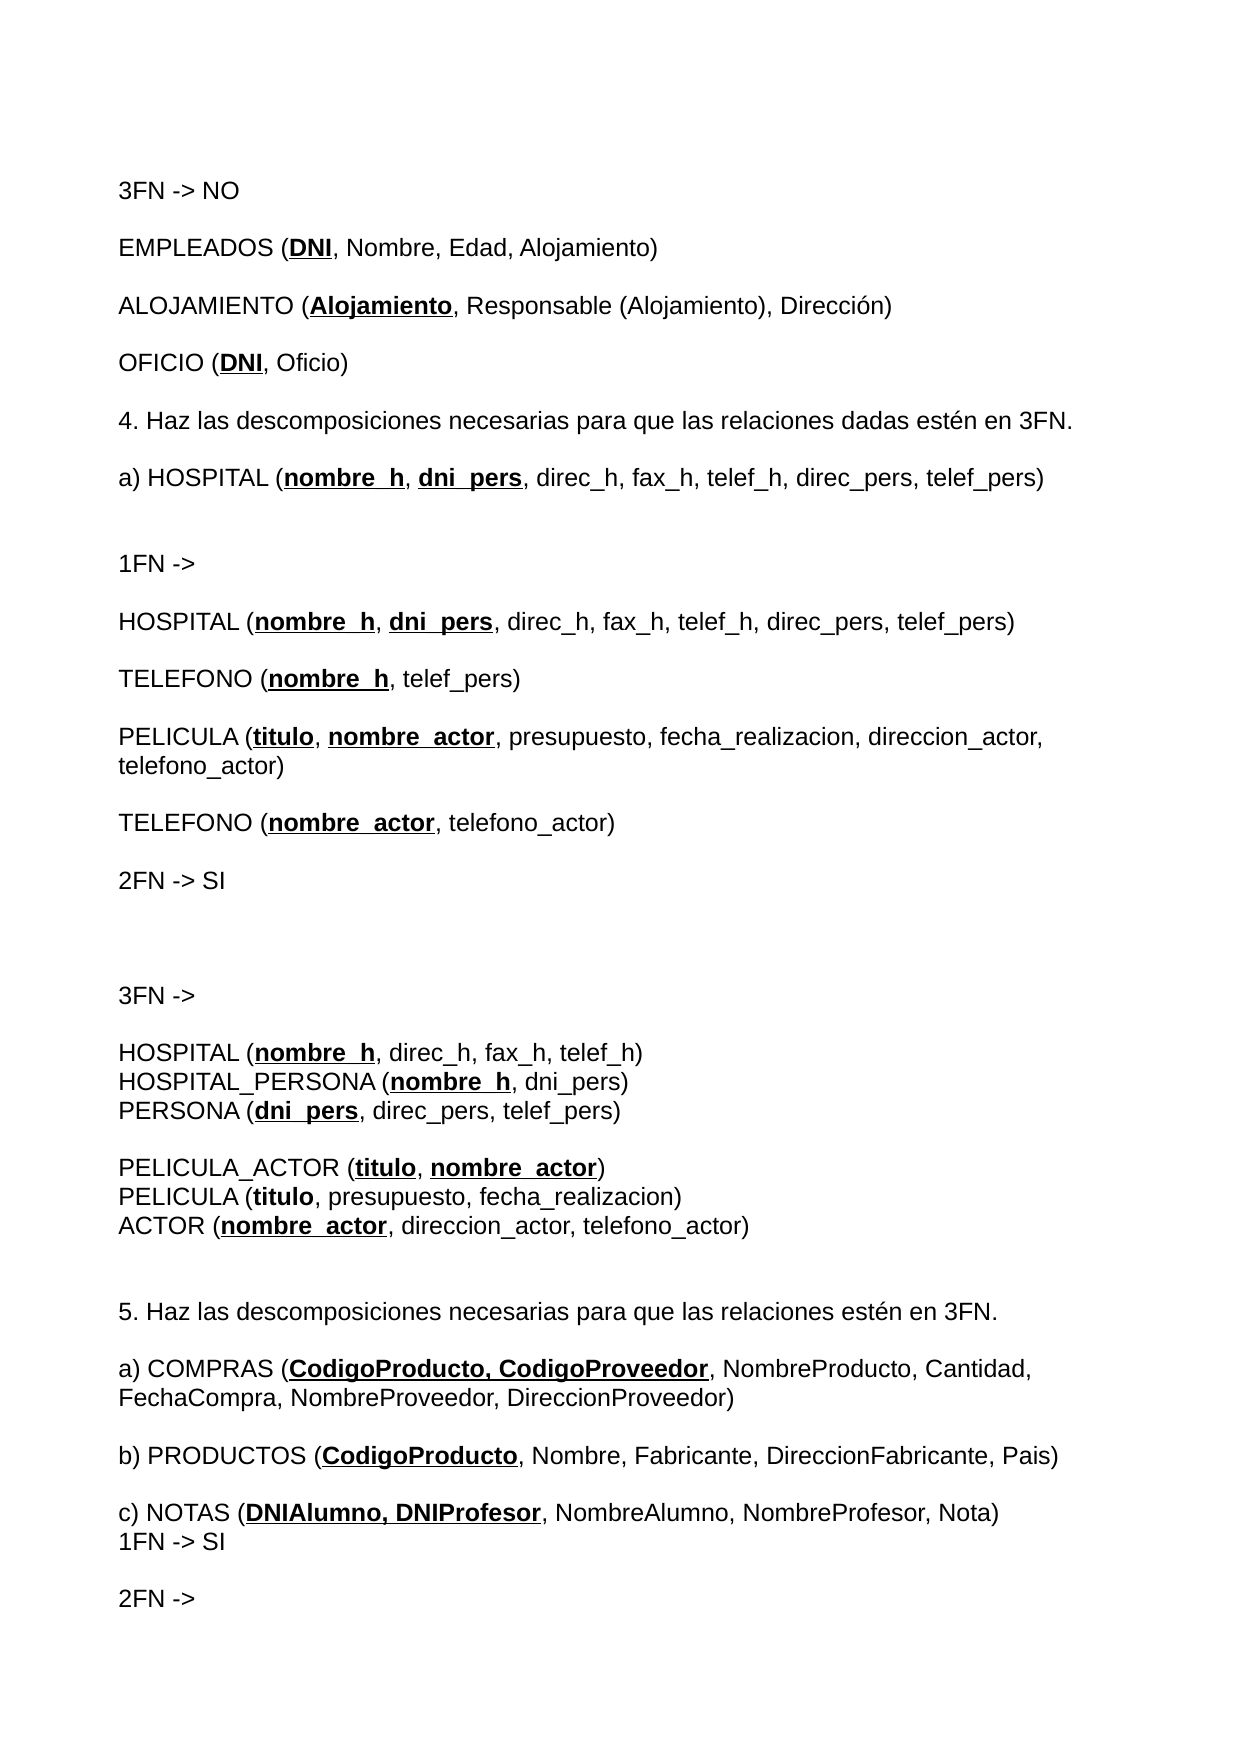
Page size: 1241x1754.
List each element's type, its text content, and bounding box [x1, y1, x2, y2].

text OFICIO (DNI, Oficio) [118, 348, 1122, 377]
text ALOJAMIENTO (Alojamiento, Responsable (Alojamiento), Dirección) [118, 291, 1122, 319]
text 1FN -> SI [118, 1527, 1122, 1556]
text 3FN -> [118, 981, 1122, 1009]
text b) PRODUCTOS (CodigoProducto, Nombre, Fabricante, DireccionFabricante, Pais) [118, 1441, 1122, 1469]
text HOSPITAL_PERSONA (nombre_h, dni_pers) [118, 1067, 1122, 1096]
text ACTOR (nombre_actor, direccion_actor, telefono_actor) [118, 1211, 1122, 1239]
text 1FN -> [118, 549, 1122, 578]
text 2FN -> SI [118, 866, 1122, 894]
text TELEFONO (nombre_h, telef_pers) [118, 664, 1122, 693]
text PERSONA (dni_pers, direc_pers, telef_pers) [118, 1096, 1122, 1124]
text 5. Haz las descomposiciones necesarias para que las relaciones estén en 3FN. [118, 1297, 1122, 1326]
text PELICULA_ACTOR (titulo, nombre_actor) [118, 1153, 1122, 1182]
text c) NOTAS (DNIAlumno, DNIProfesor, NombreAlumno, NombreProfesor, Nota) [118, 1498, 1122, 1527]
text EMPLEADOS (DNI, Nombre, Edad, Alojamiento) [118, 233, 1122, 262]
text HOSPITAL (nombre_h, dni_pers, direc_h, fax_h, telef_h, direc_pers, telef_pers) [118, 607, 1122, 636]
text 4. Haz las descomposiciones necesarias para que las relaciones dadas estén en 3FN. [118, 406, 1122, 434]
text HOSPITAL (nombre_h, direc_h, fax_h, telef_h) [118, 1038, 1122, 1067]
text a) HOSPITAL (nombre_h, dni_pers, direc_h, fax_h, telef_h, direc_pers, telef_pers) [118, 463, 1122, 492]
text 2FN -> [118, 1584, 1122, 1613]
text PELICULA (titulo, nombre_actor, presupuesto, fecha_realizacion, direccion_actor, telefono_actor) [118, 722, 1122, 779]
text 3FN -> NO [118, 176, 1122, 204]
text PELICULA (titulo, presupuesto, fecha_realizacion) [118, 1182, 1122, 1211]
text FechaCompra, NombreProveedor, DireccionProveedor) [118, 1383, 1122, 1412]
text a) COMPRAS (CodigoProducto, CodigoProveedor, NombreProducto, Cantidad, [118, 1354, 1122, 1383]
text TELEFONO (nombre_actor, telefono_actor) [118, 808, 1122, 837]
